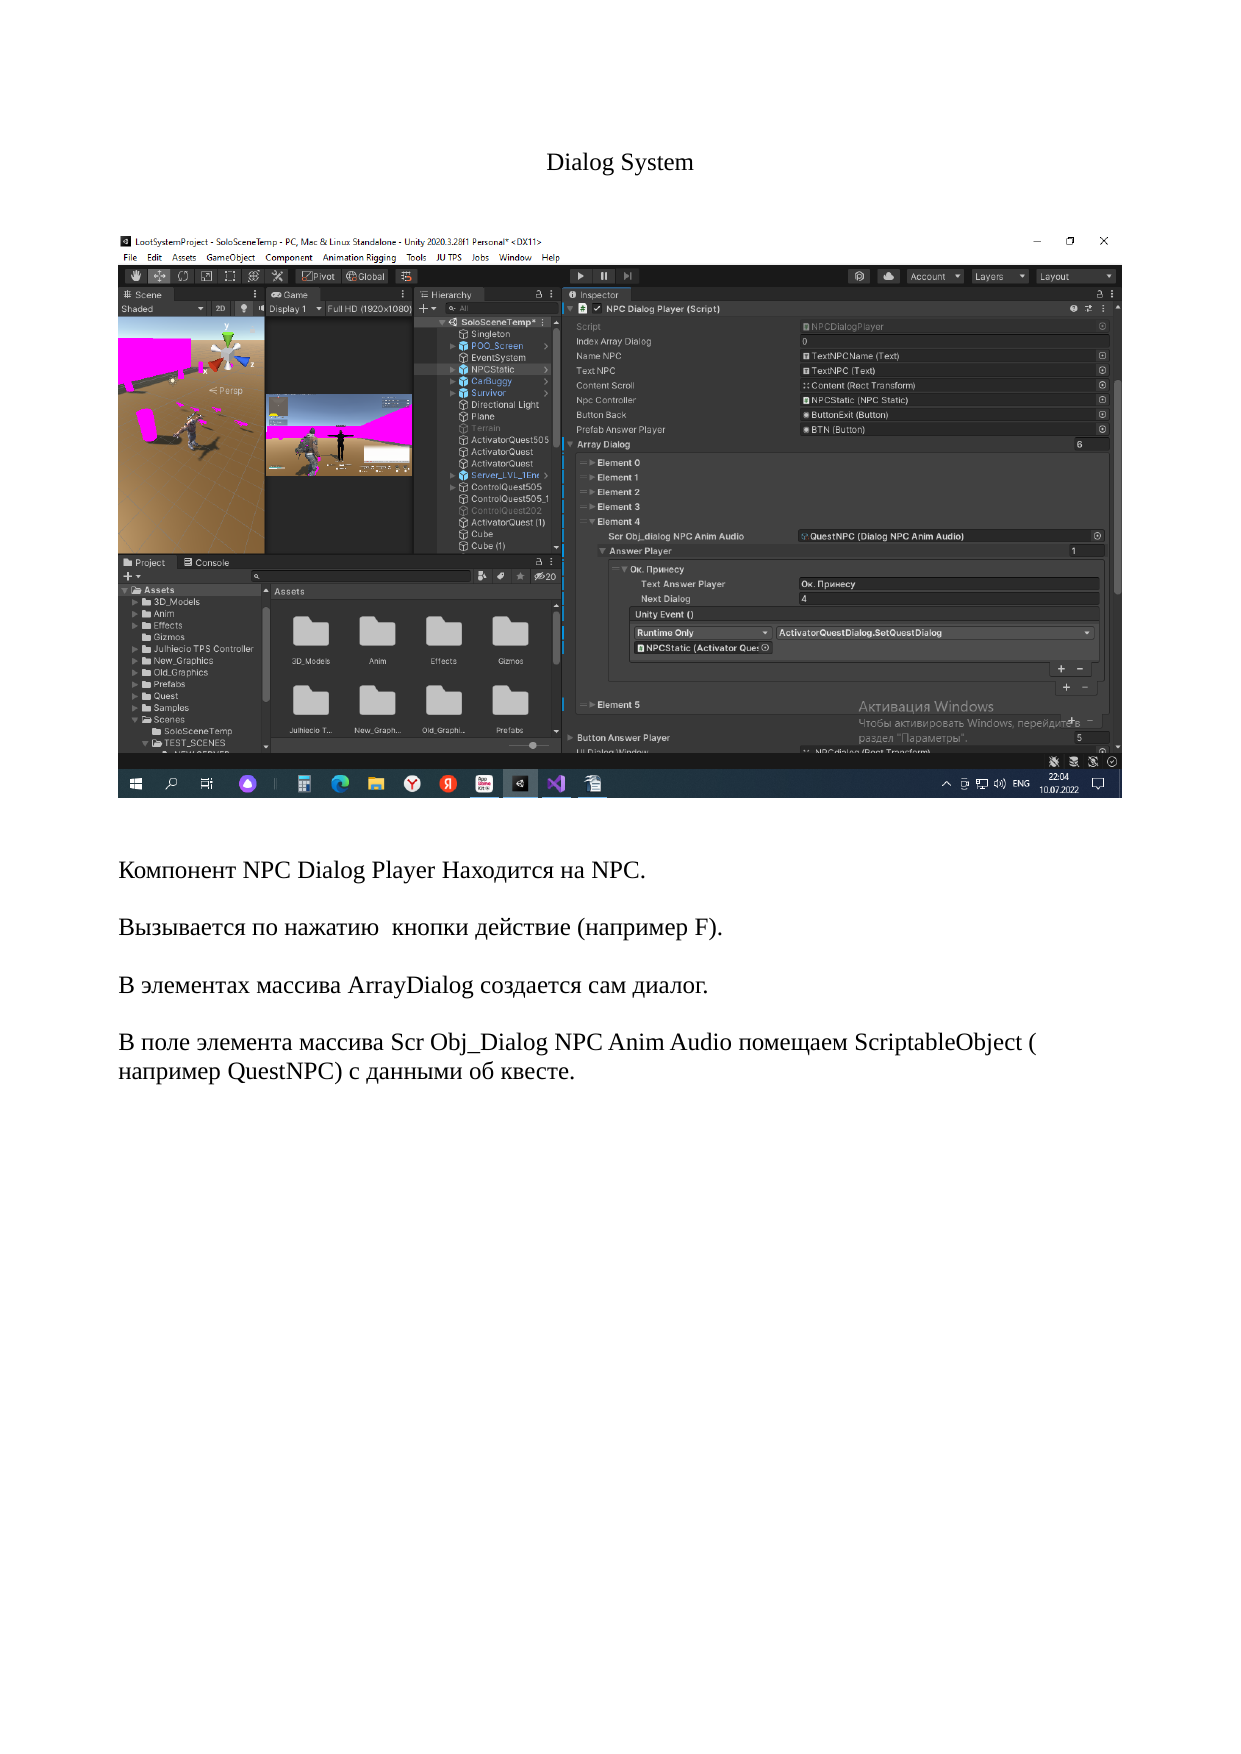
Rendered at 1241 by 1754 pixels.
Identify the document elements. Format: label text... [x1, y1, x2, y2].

text В элементах массива ArrayDialog создается сам диалог. [118, 970, 1122, 999]
text В поле элемента массива Scr Obj_Dialog NPC Anim Audio помещаем ScriptableObject ( например QuestNPC) с данными об квесте. [118, 1027, 1122, 1085]
text Вызывается по нажатию кнопки действие (например F). [118, 912, 1122, 941]
text Компонент NPC Dialog Player Находится на NPC. [118, 855, 1122, 884]
text Dialog System [118, 147, 1122, 176]
picture [118, 233, 1122, 798]
